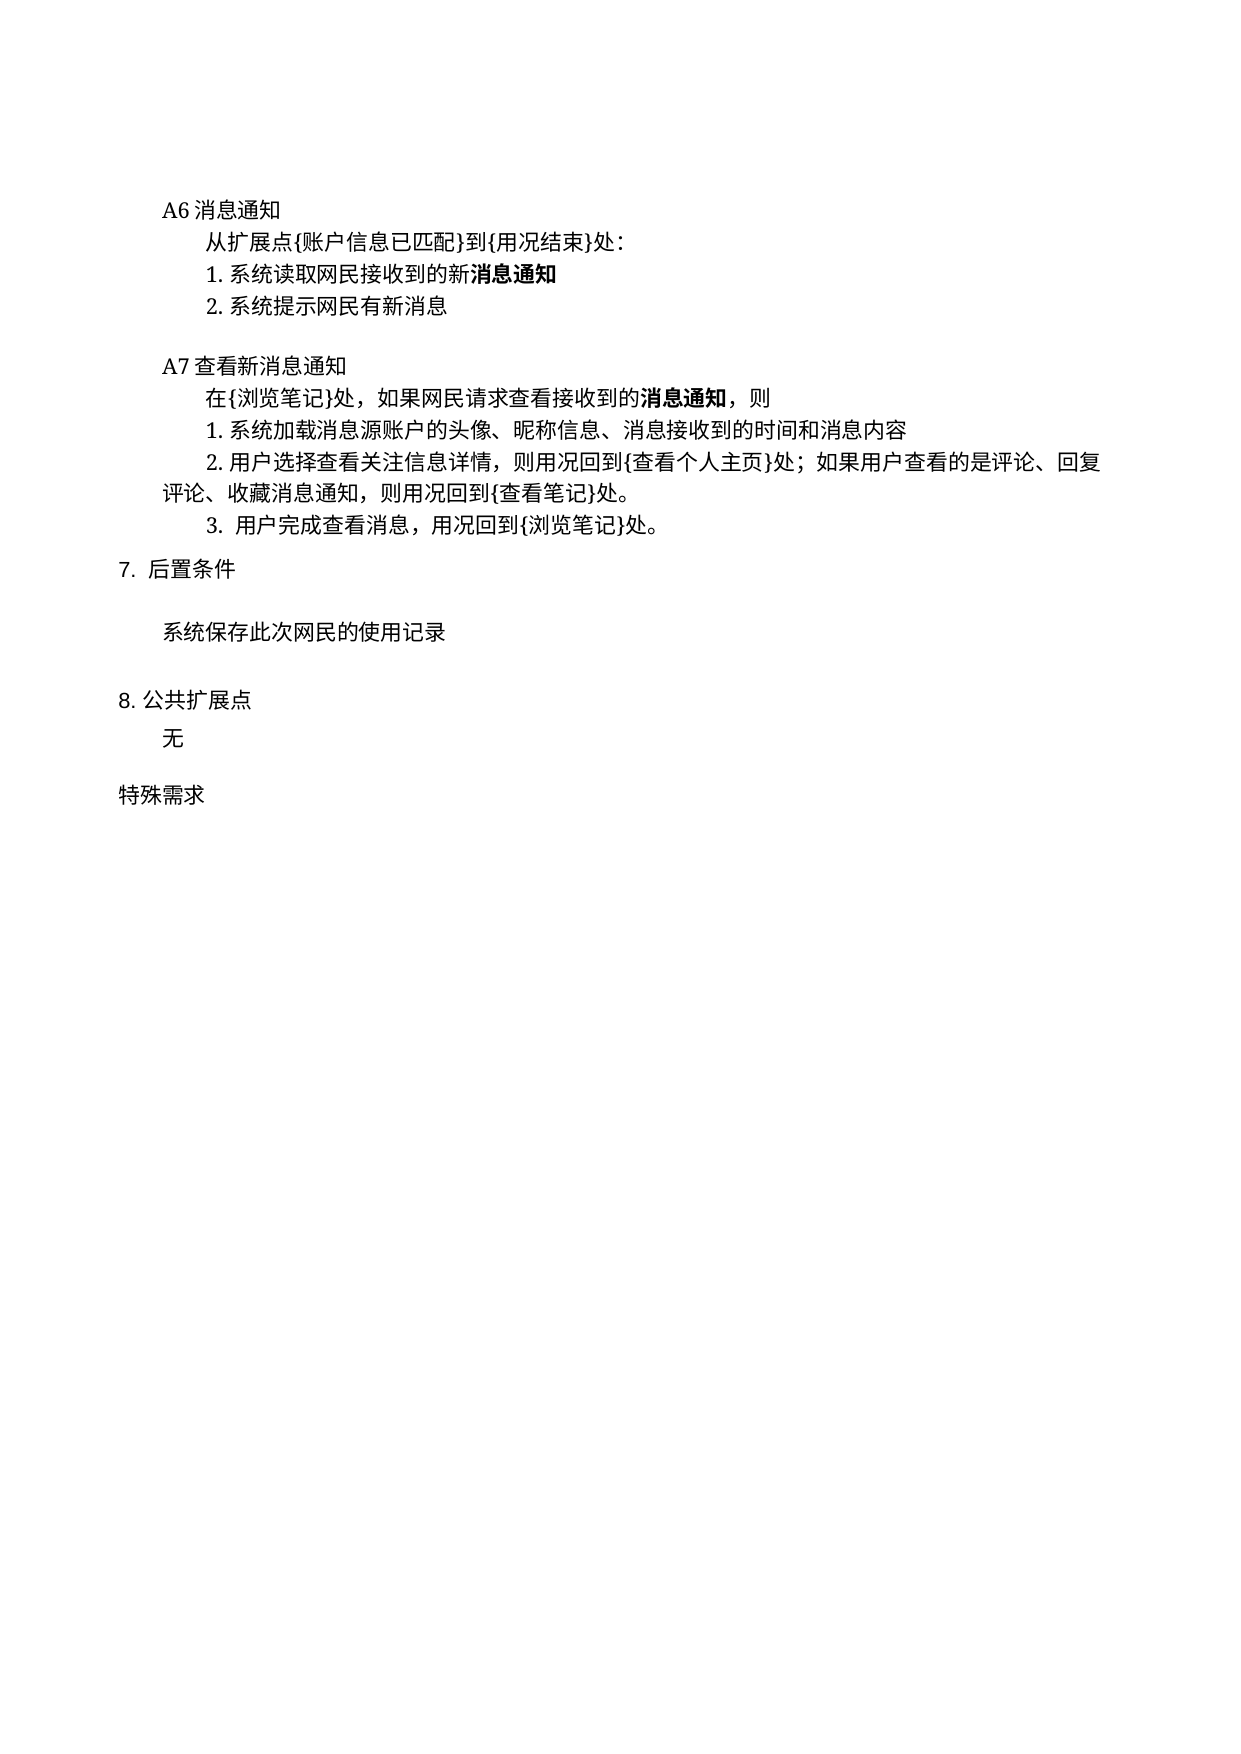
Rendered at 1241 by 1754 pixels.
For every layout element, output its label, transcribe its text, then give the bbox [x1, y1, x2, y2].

text 1. 系统读取网民接收到的新消息通知 [162, 257, 1122, 289]
text 2. 用户选择查看关注信息详情，则用况回到{查看个人主页}处；如果用户查看的是评论、回复评论、收藏消息通知，则用况回到{查看笔记}处。 [162, 444, 1122, 508]
text 无 [118, 721, 1122, 753]
text 1. 系统加载消息源账户的头像、昵称信息、消息接收到的时间和消息内容 [162, 413, 1122, 444]
subtitle 后置条件 [118, 552, 1122, 583]
text A7查看新消息通知 [162, 349, 1122, 381]
text 从扩展点{账户信息已匹配}到{用况结束}处： [118, 225, 1122, 257]
text 特殊需求 [118, 778, 1122, 810]
subtitle 公共扩展点 [118, 683, 1122, 715]
text 系统保存此次网民的使用记录 [118, 615, 1122, 646]
text 在{浏览笔记}处，如果网民请求查看接收到的消息通知，则 [162, 381, 1122, 413]
text 2. 系统提示网民有新消息 [162, 289, 1122, 320]
text A6消息通知 [118, 193, 1122, 225]
text 3. 用户完成查看消息，用况回到{浏览笔记}处。 [162, 508, 1122, 540]
